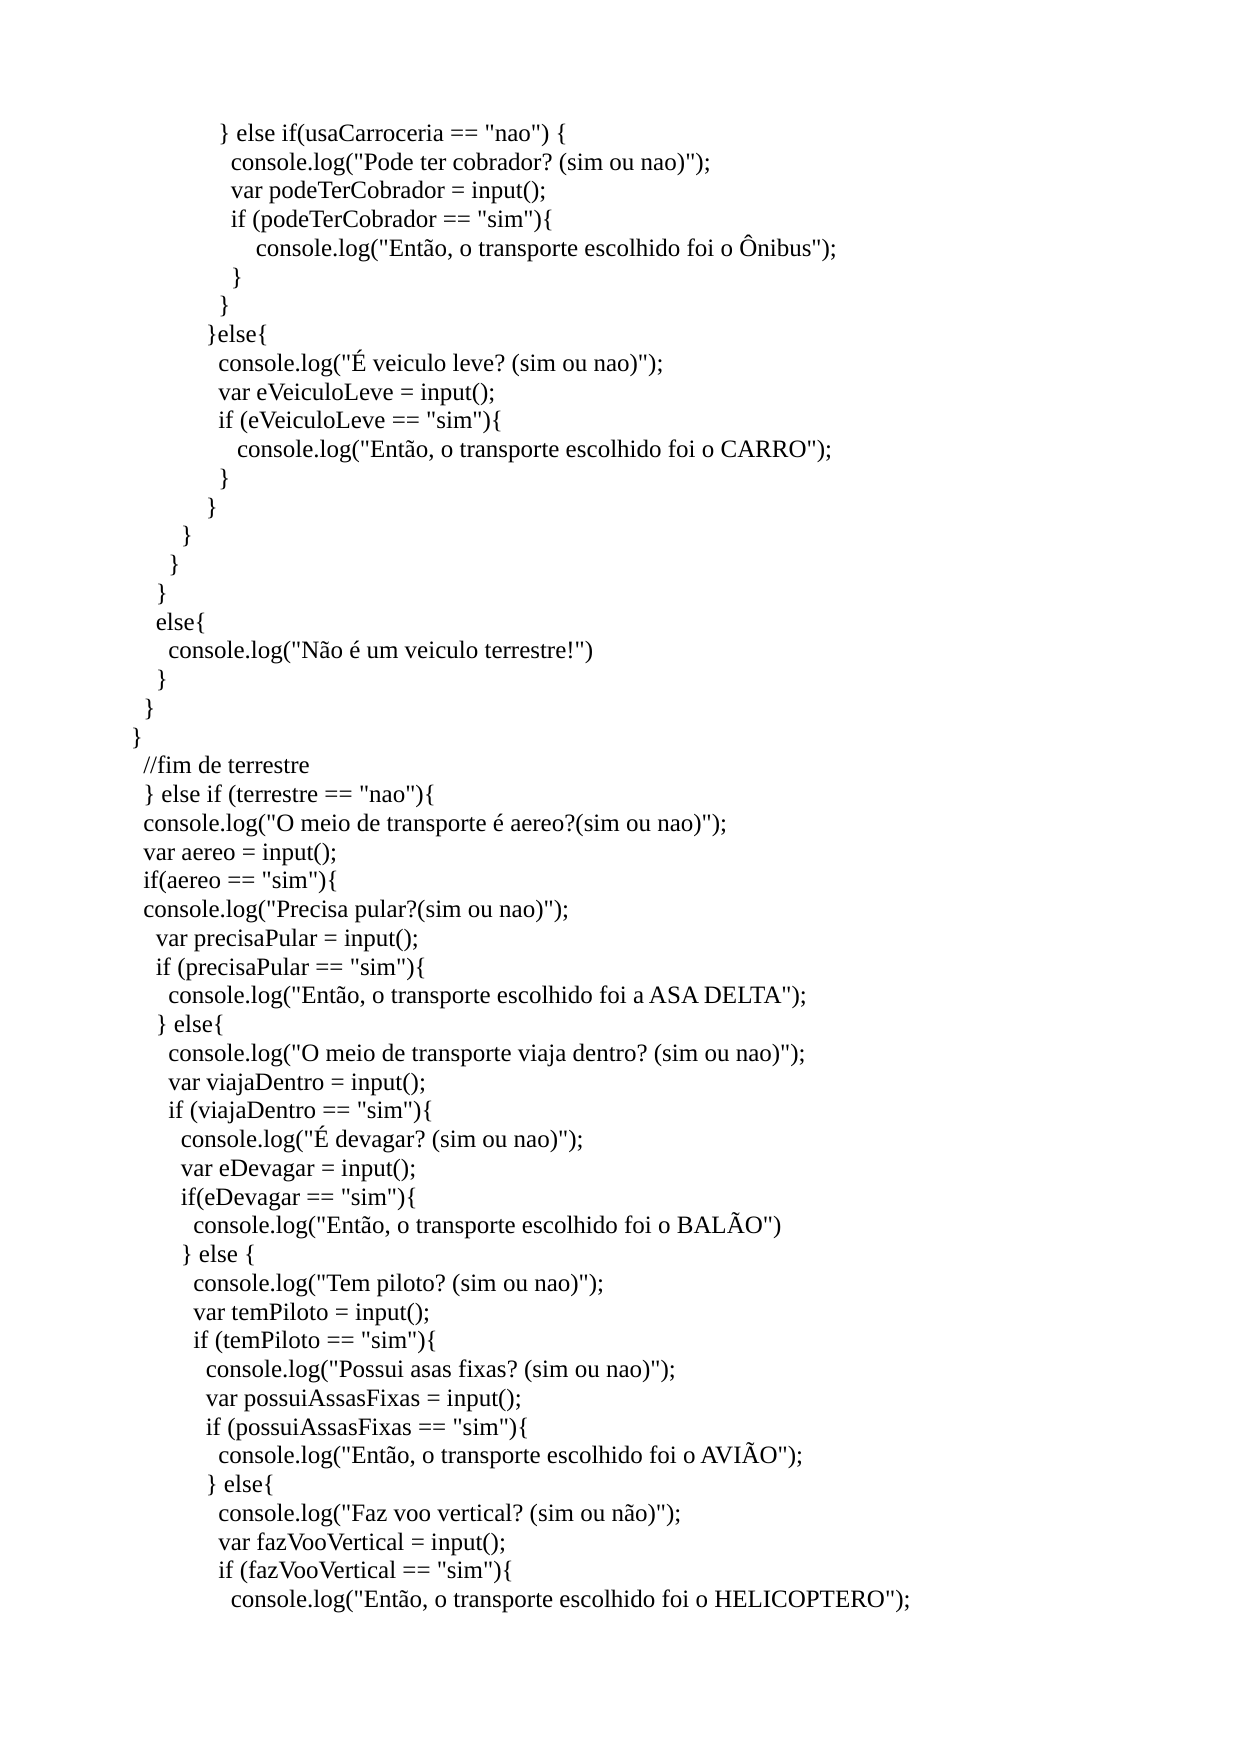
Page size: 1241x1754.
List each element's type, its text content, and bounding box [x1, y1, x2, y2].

text var podeTerCobrador = input(); [118, 176, 1122, 204]
text var aereo = input(); [118, 837, 1122, 866]
text console.log("Faz voo vertical? (sim ou não)"); [118, 1498, 1122, 1527]
text if (podeTerCobrador == "sim"){ [118, 204, 1122, 233]
text } else if (terrestre == "nao"){ [118, 779, 1122, 808]
text var temPiloto = input(); [118, 1297, 1122, 1326]
text console.log("Precisa pular?(sim ou nao)"); [118, 894, 1122, 923]
text console.log("É devagar? (sim ou nao)"); [118, 1124, 1122, 1153]
text console.log("O meio de transporte é aereo?(sim ou nao)"); [118, 808, 1122, 837]
text console.log("O meio de transporte viaja dentro? (sim ou nao)"); [118, 1038, 1122, 1067]
text var possuiAssasFixas = input(); [118, 1383, 1122, 1412]
text var fazVooVertical = input(); [118, 1527, 1122, 1556]
text if (viajaDentro == "sim"){ [118, 1096, 1122, 1124]
text } [118, 664, 1122, 693]
text } [118, 291, 1122, 319]
text var viajaDentro = input(); [118, 1067, 1122, 1096]
text } else { [118, 1239, 1122, 1268]
text if (possuiAssasFixas == "sim"){ [118, 1412, 1122, 1441]
text console.log("É veiculo leve? (sim ou nao)"); [118, 348, 1122, 377]
text } else{ [118, 1469, 1122, 1498]
text console.log("Então, o transporte escolhido foi o CARRO"); [118, 434, 1122, 463]
text console.log("Possui asas fixas? (sim ou nao)"); [118, 1354, 1122, 1383]
text var precisaPular = input(); [118, 923, 1122, 952]
text if (temPiloto == "sim"){ [118, 1326, 1122, 1354]
text var eVeiculoLeve = input(); [118, 377, 1122, 406]
text else{ [118, 607, 1122, 636]
text console.log("Então, o transporte escolhido foi o HELICOPTERO"); [118, 1584, 1122, 1613]
text if (eVeiculoLeve == "sim"){ [118, 406, 1122, 434]
text if (precisaPular == "sim"){ [118, 952, 1122, 981]
text if(eDevagar == "sim"){ [118, 1182, 1122, 1211]
text console.log("Então, o transporte escolhido foi o BALÃO") [118, 1211, 1122, 1239]
text } [118, 492, 1122, 521]
text console.log("Então, o transporte escolhido foi o AVIÃO"); [118, 1441, 1122, 1469]
text console.log("Então, o transporte escolhido foi a ASA DELTA"); [118, 981, 1122, 1009]
text var eDevagar = input(); [118, 1153, 1122, 1182]
text console.log("Pode ter cobrador? (sim ou nao)"); [118, 147, 1122, 176]
text console.log("Então, o transporte escolhido foi o Ônibus"); [118, 233, 1122, 262]
text if(aereo == "sim"){ [118, 866, 1122, 894]
text } [118, 578, 1122, 607]
text } [118, 722, 1122, 751]
text }else{ [118, 319, 1122, 348]
text } else if(usaCarroceria == "nao") { [118, 118, 1122, 147]
text } [118, 463, 1122, 492]
text if (fazVooVertical == "sim"){ [118, 1556, 1122, 1584]
text } [118, 521, 1122, 549]
text console.log("Tem piloto? (sim ou nao)"); [118, 1268, 1122, 1297]
text //fim de terrestre [118, 751, 1122, 779]
text console.log("Não é um veiculo terrestre!") [118, 636, 1122, 664]
text } [118, 693, 1122, 722]
text } [118, 549, 1122, 578]
text } else{ [118, 1009, 1122, 1038]
text } [118, 262, 1122, 291]
